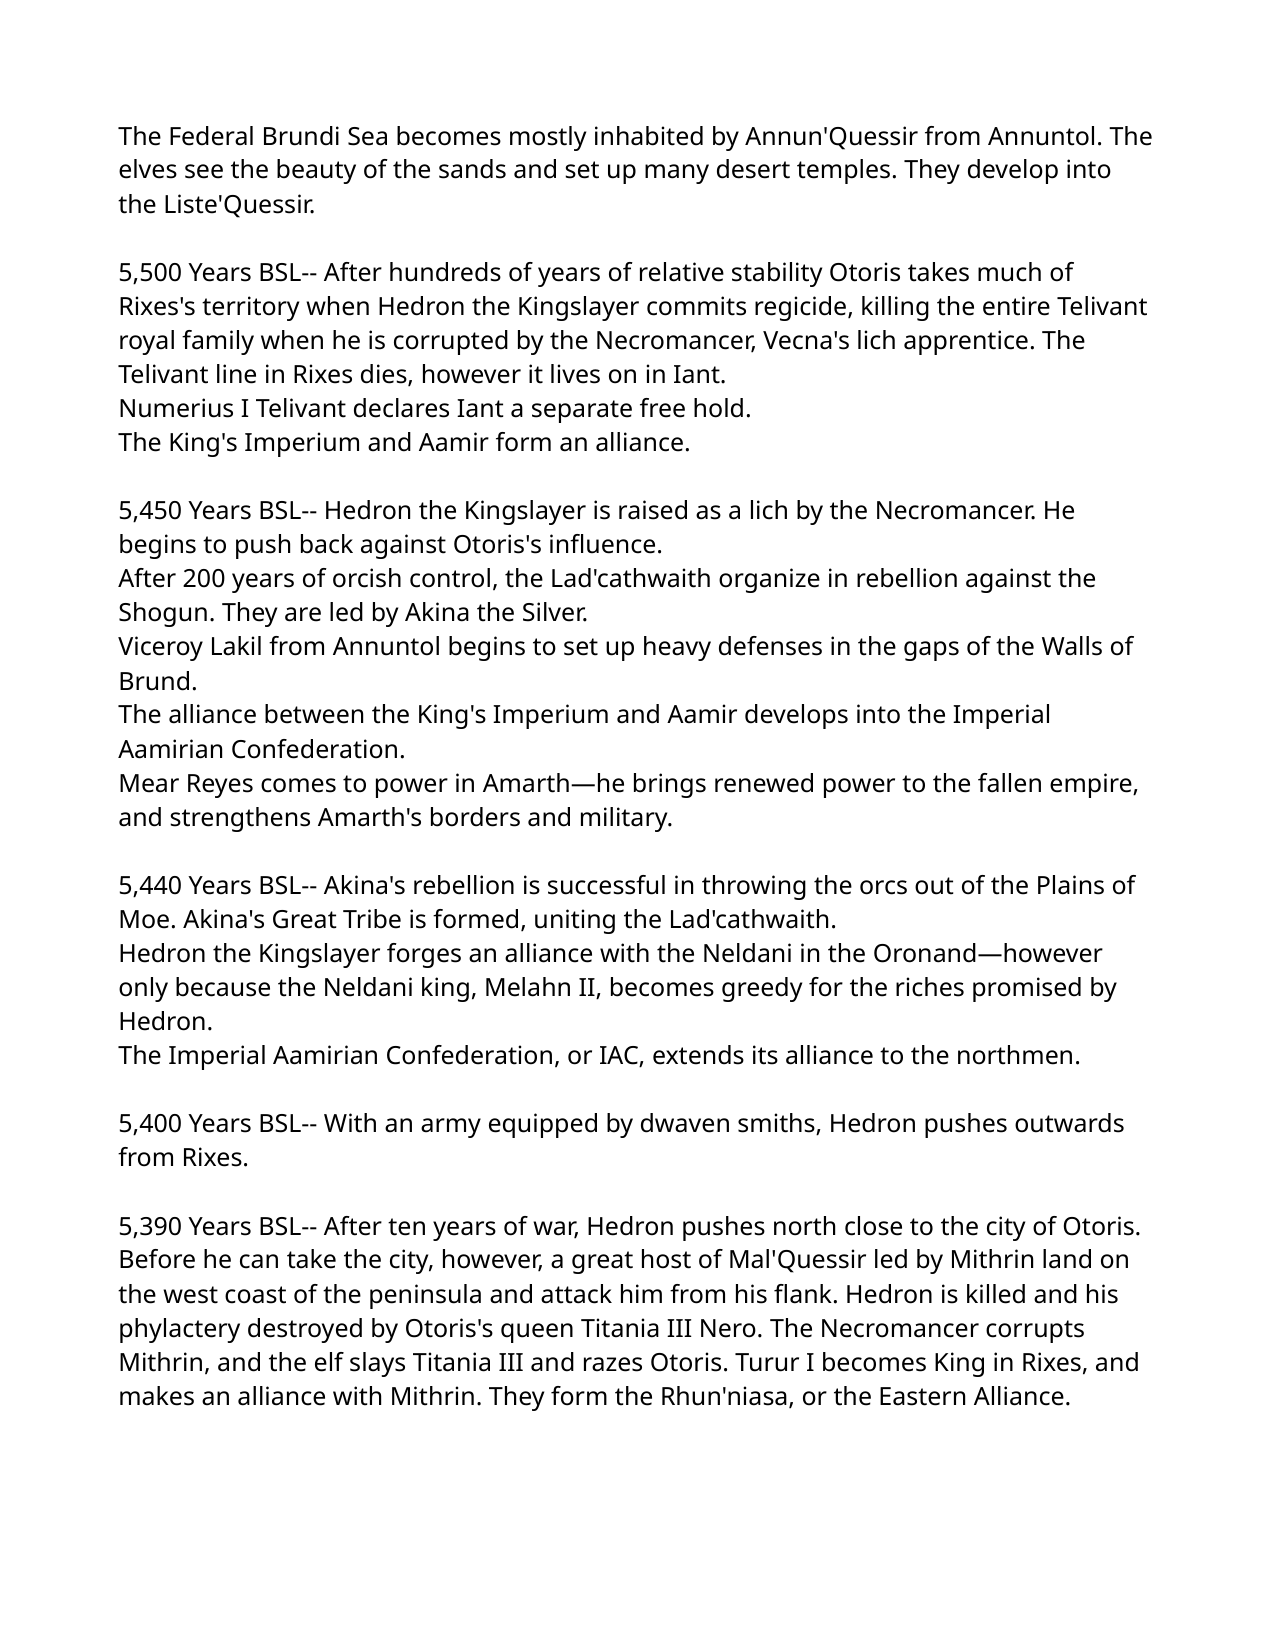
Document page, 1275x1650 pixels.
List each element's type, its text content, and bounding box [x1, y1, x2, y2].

text Mear Reyes comes to power in Amarth—he brings renewed power to the fallen empire, and strengthens Amarth's borders and military. [118, 765, 1157, 833]
text Hedron the Kingslayer forges an alliance with the Neldani in the Oronand—however only because the Neldani king, Melahn II, becomes greedy for the riches promised by Hedron. [118, 936, 1157, 1038]
text The Federal Brundi Sea becomes mostly inhabited by Annun'Quessir from Annuntol. The elves see the beauty of the sands and set up many desert temples. They develop into the Liste'Quessir. [118, 118, 1157, 220]
text The King's Imperium and Aamir form an alliance. [118, 425, 1157, 459]
text 5,440 Years BSL-- Akina's rebellion is successful in throwing the orcs out of the Plains of Moe. Akina's Great Tribe is formed, uniting the Lad'cathwaith. [118, 867, 1157, 936]
text The Imperial Aamirian Confederation, or IAC, extends its alliance to the northmen. [118, 1038, 1157, 1072]
text 5,450 Years BSL-- Hedron the Kingslayer is raised as a lich by the Necromancer. He begins to push back against Otoris's influence. [118, 493, 1157, 561]
text 5,400 Years BSL-- With an army equipped by dwaven smiths, Hedron pushes outwards from Rixes. [118, 1106, 1157, 1174]
text After 200 years of orcish control, the Lad'cathwaith organize in rebellion against the Shogun. They are led by Akina the Silver. [118, 561, 1157, 629]
text 5,500 Years BSL-- After hundreds of years of relative stability Otoris takes much of Rixes's territory when Hedron the Kingslayer commits regicide, killing the entire Telivant royal family when he is corrupted by the Necromancer, Vecna's lich apprentice. The Telivant line in Rixes dies, however it lives on in Iant. [118, 254, 1157, 391]
text Numerius I Telivant declares Iant a separate free hold. [118, 391, 1157, 425]
text The alliance between the King's Imperium and Aamir develops into the Imperial Aamirian Confederation. [118, 697, 1157, 765]
text 5,390 Years BSL-- After ten years of war, Hedron pushes north close to the city of Otoris. Before he can take the city, however, a great host of Mal'Quessir led by Mithrin land on the west coast of the peninsula and attack him from his flank. Hedron is killed and his phylactery destroyed by Otoris's queen Titania III Nero. The Necromancer corrupts Mithrin, and the elf slays Titania III and razes Otoris. Turur I becomes King in Rixes, and makes an alliance with Mithrin. They form the Rhun'niasa, or the Eastern Alliance. [118, 1208, 1157, 1412]
text Viceroy Lakil from Annuntol begins to set up heavy defenses in the gaps of the Walls of Brund. [118, 629, 1157, 697]
